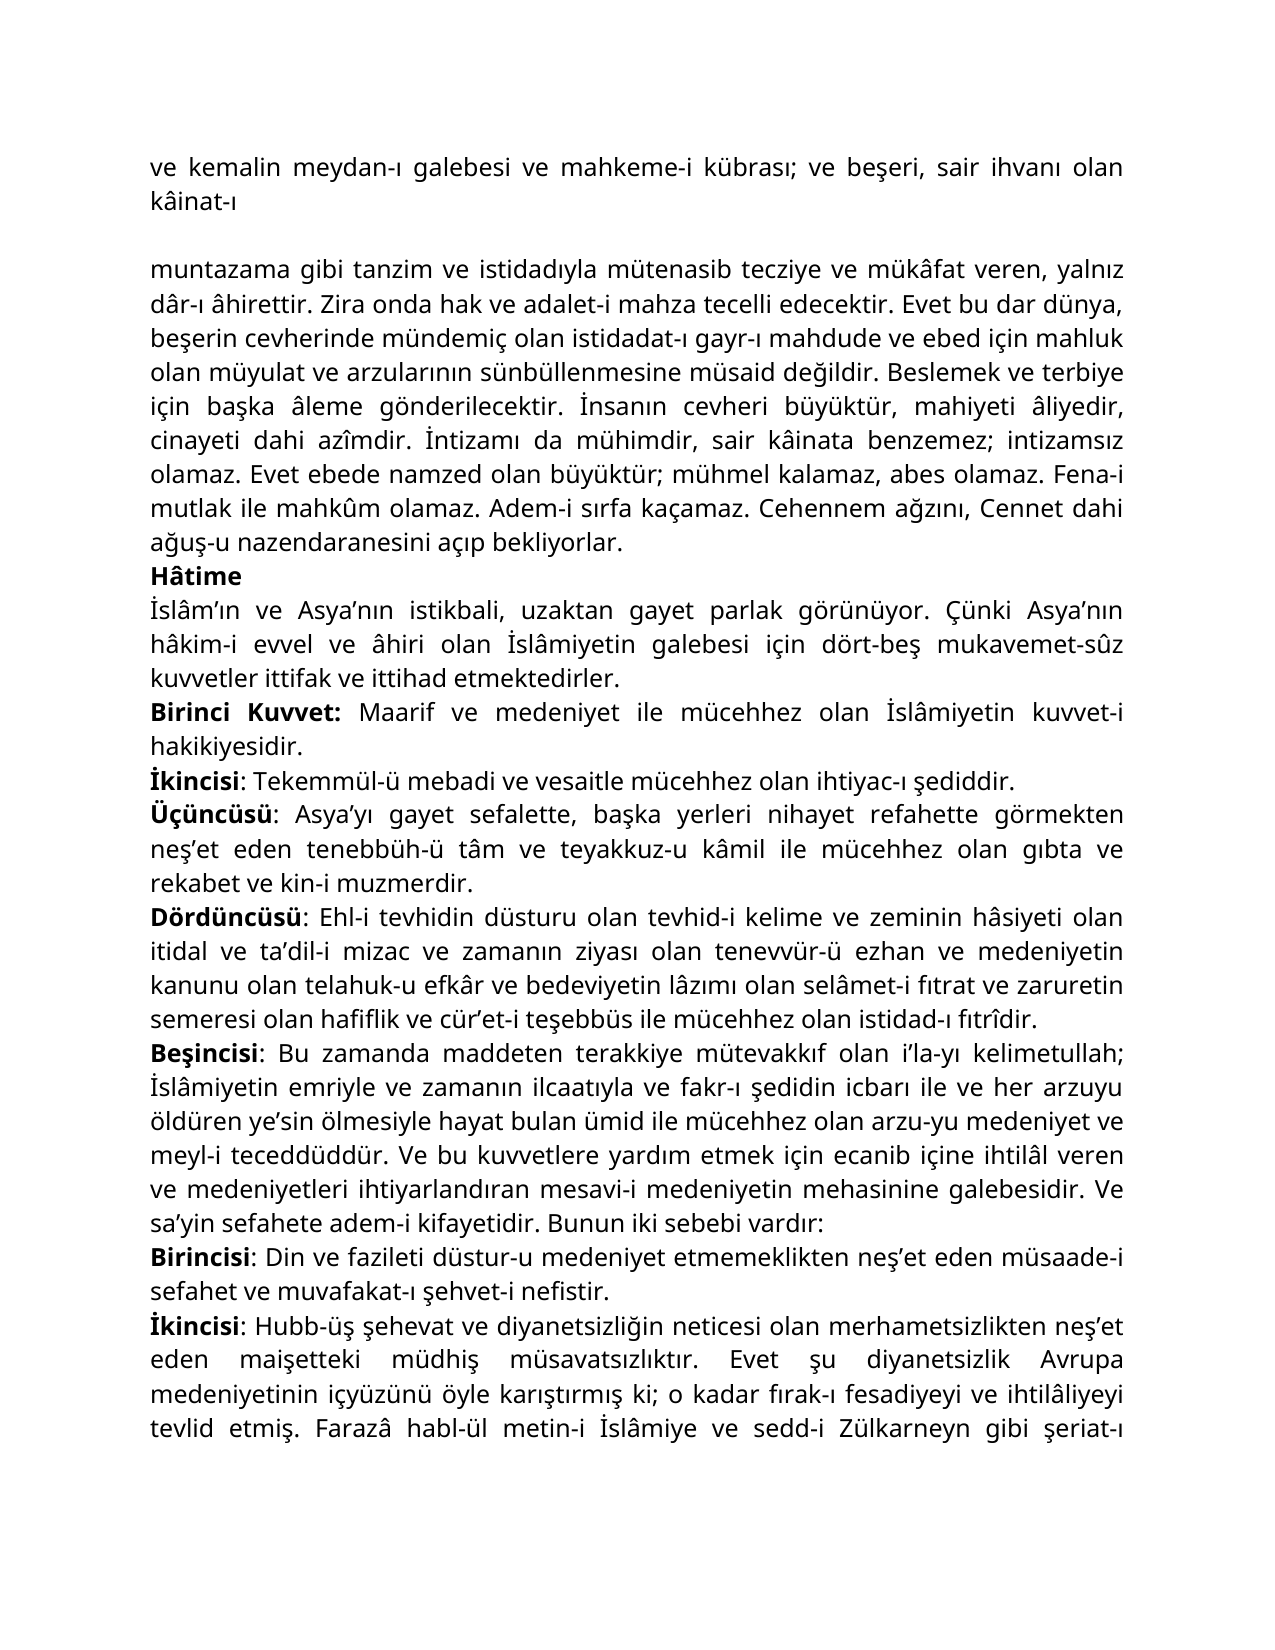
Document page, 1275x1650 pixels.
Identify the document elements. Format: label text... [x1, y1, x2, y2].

text Beşincisi: Bu zamanda maddeten terakkiye mütevakkıf olan i’la-yı kelimetullah; İslâmiyetin emriyle ve zamanın ilcaatıyla ve fakr-ı şedidin icbarı ile ve her arzuyu öldüren ye’sin ölmesiyle hayat bulan ümid ile mücehhez olan arzu-yu medeniyet ve meyl-i teceddüddür. Ve bu kuvvetlere yardım etmek için ecanib içine ihtilâl veren ve medeniyetleri ihtiyarlandıran mesavi-i medeniyetin mehasinine galebesidir. Ve sa’yin sefahete adem-i kifayetidir. Bunun iki sebebi vardır: [150, 1036, 1125, 1240]
text İslâm’ın ve Asya’nın istikbali, uzaktan gayet parlak görünüyor. Çünki Asya’nın hâkim-i evvel ve âhiri olan İslâmiyetin galebesi için dört-beş mukavemet-sûz kuvvetler ittifak ve ittihad etmektedirler. [150, 593, 1125, 695]
text Üçüncüsü: Asya’yı gayet sefalette, başka yerleri nihayet refahette görmekten neş’et eden tenebbüh-ü tâm ve teyakkuz-u kâmil ile mücehhez olan gıbta ve rekabet ve kin-i muzmerdir. [150, 797, 1125, 899]
text Dördüncüsü: Ehl-i tevhidin düsturu olan tevhid-i kelime ve zeminin hâsiyeti olan itidal ve ta’dil-i mizac ve zamanın ziyası olan tenevvür-ü ezhan ve medeniyetin kanunu olan telahuk-u efkâr ve bedeviyetin lâzımı olan selâmet-i fıtrat ve zaruretin semeresi olan hafiflik ve cür’et-i teşebbüs ile mücehhez olan istidad-ı fıtrîdir. [150, 899, 1125, 1036]
text İkincisi: Hubb-üş şehevat ve diyanetsizliğin neticesi olan merhametsizlikten neş’et eden maişetteki müdhiş müsavatsızlıktır. Evet şu diyanetsizlik Avrupa medeniyetinin içyüzünü öyle karıştırmış ki; o kadar fırak-ı fesadiyeyi ve ihtilâliyeyi tevlid etmiş. Farazâ habl-ül metin-i İslâmiye ve sedd-i Zülkarneyn gibi şeriat-ı [150, 1308, 1125, 1444]
text muntazama gibi tanzim ve istidadıyla mütenasib tecziye ve mükâfat veren, yalnız dâr-ı âhirettir. Zira onda hak ve adalet-i mahza tecelli edecektir. Evet bu dar dünya, beşerin cevherinde mündemiç olan istidadat-ı gayr-ı mahdude ve ebed için mahluk olan müyulat ve arzularının sünbüllenmesine müsaid değildir. Beslemek ve terbiye için başka âleme gönderilecektir. İnsanın cevheri büyüktür, mahiyeti âliyedir, cinayeti dahi azîmdir. İntizamı da mühimdir, sair kâinata benzemez; intizamsız olamaz. Evet ebede namzed olan büyüktür; mühmel kalamaz, abes olamaz. Fena-i mutlak ile mahkûm olamaz. Adem-i sırfa kaçamaz. Cehennem ağzını, Cennet dahi ağuş-u nazendaranesini açıp bekliyorlar. [150, 252, 1125, 559]
text İkincisi: Tekemmül-ü mebadi ve vesaitle mücehhez olan ihtiyac-ı şediddir. [150, 763, 1125, 797]
text ve kemalin meydan-ı galebesi ve mahkeme-i kübrası; ve beşeri, sair ihvanı olan kâinat-ı [150, 150, 1125, 218]
text Birinci Kuvvet: Maarif ve medeniyet ile mücehhez olan İslâmiyetin kuvvet-i hakikiyesidir. [150, 695, 1125, 763]
text Hâtime [150, 559, 1125, 593]
text Birincisi: Din ve fazileti düstur-u medeniyet etmemeklikten neş’et eden müsaade-i sefahet ve muvafakat-ı şehvet-i nefistir. [150, 1240, 1125, 1308]
